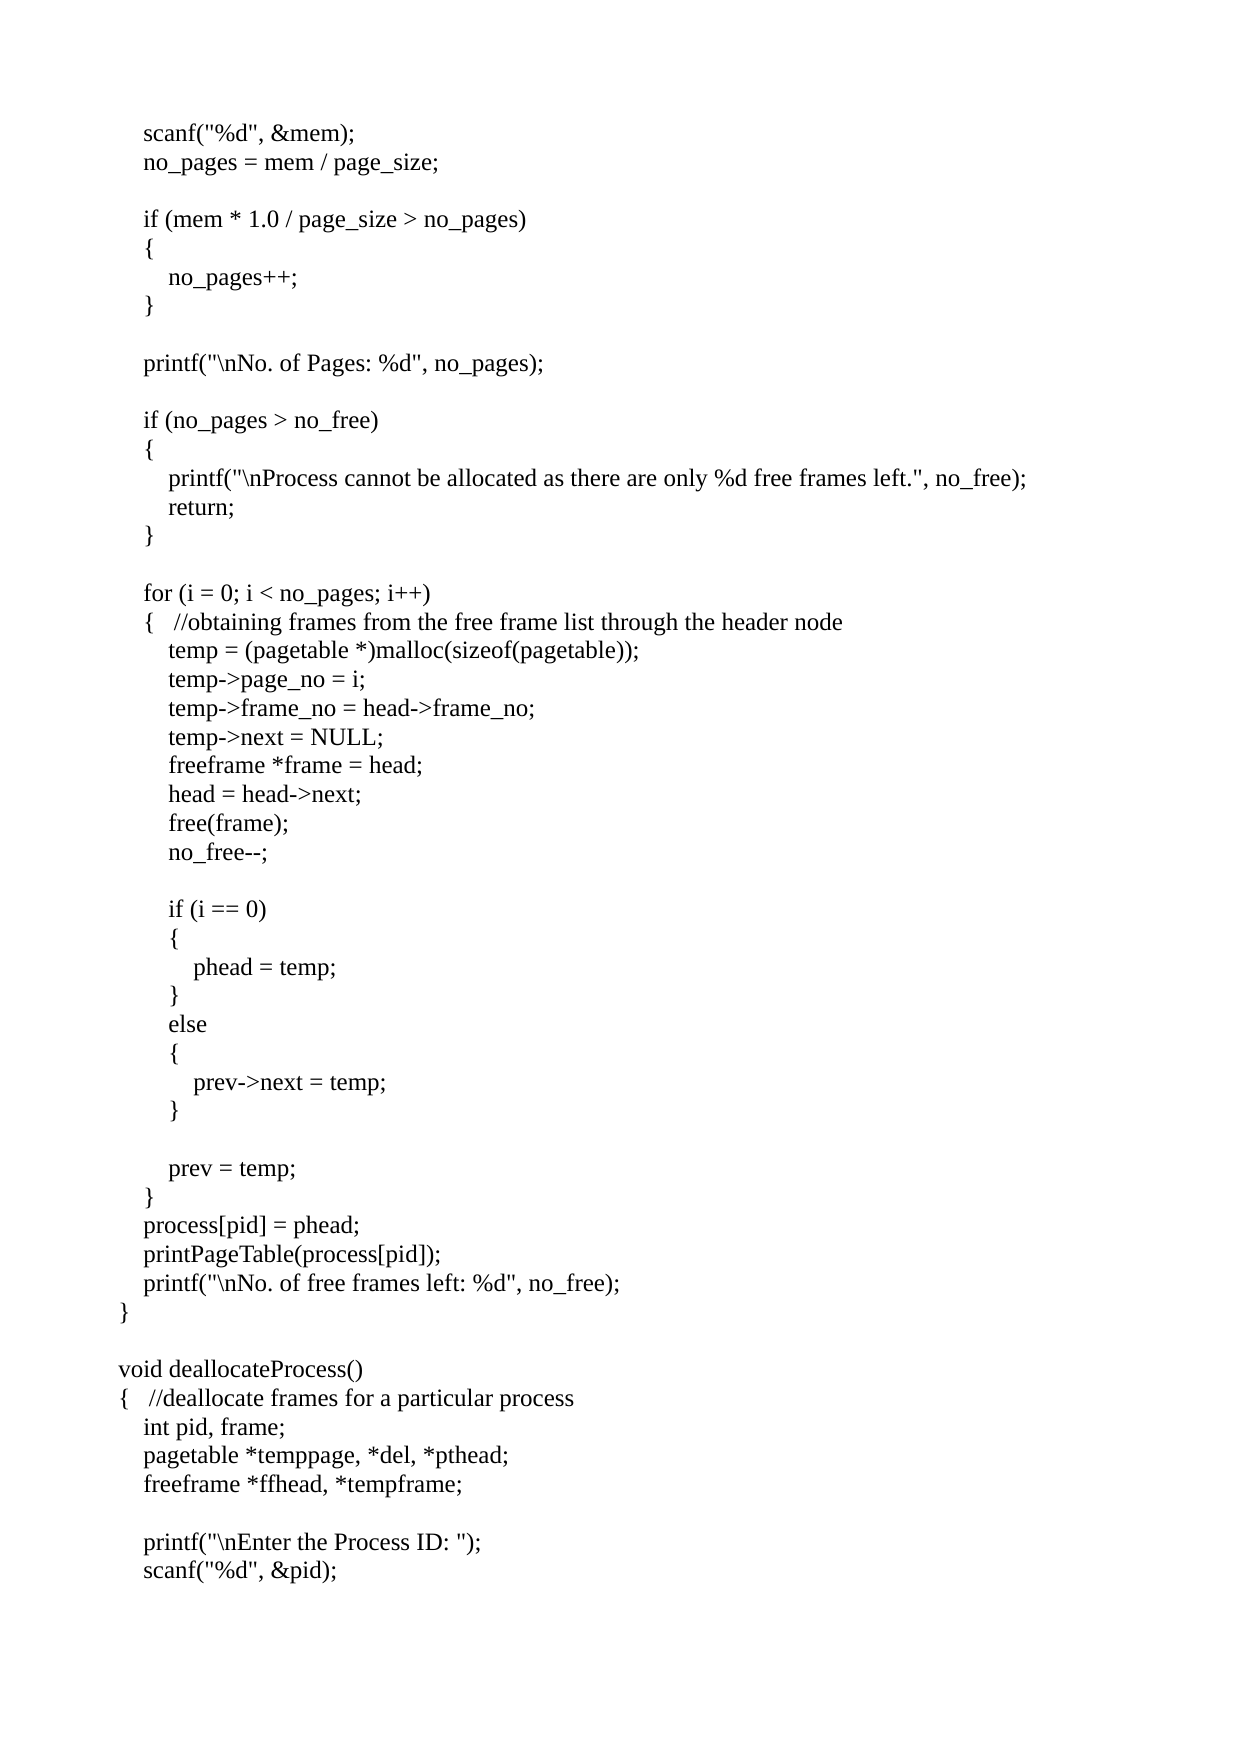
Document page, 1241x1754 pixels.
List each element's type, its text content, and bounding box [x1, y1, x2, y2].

text { [118, 233, 1122, 262]
text } [118, 1182, 1122, 1211]
text else [118, 1009, 1122, 1038]
text } [118, 521, 1122, 549]
text printf("\nEnter the Process ID: "); [118, 1527, 1122, 1556]
text if (no_pages > no_free) [118, 406, 1122, 434]
text printf("\nProcess cannot be allocated as there are only %d free frames left.", no_free); [118, 463, 1122, 492]
text { [118, 923, 1122, 952]
text int pid, frame; [118, 1412, 1122, 1441]
text free(frame); [118, 808, 1122, 837]
text pagetable *temppage, *del, *pthead; [118, 1441, 1122, 1469]
text { //deallocate frames for a particular process [118, 1383, 1122, 1412]
text temp = (pagetable *)malloc(sizeof(pagetable)); [118, 636, 1122, 664]
text { //obtaining frames from the free frame list through the header node [118, 607, 1122, 636]
text no_free--; [118, 837, 1122, 866]
text if (mem * 1.0 / page_size > no_pages) [118, 204, 1122, 233]
text freeframe *ffhead, *tempframe; [118, 1469, 1122, 1498]
text no_pages = mem / page_size; [118, 147, 1122, 176]
text prev->next = temp; [118, 1067, 1122, 1096]
text { [118, 1038, 1122, 1067]
text scanf("%d", &pid); [118, 1556, 1122, 1584]
text printf("\nNo. of free frames left: %d", no_free); [118, 1268, 1122, 1297]
text freeframe *frame = head; [118, 751, 1122, 779]
text } [118, 1297, 1122, 1326]
text temp->frame_no = head->frame_no; [118, 693, 1122, 722]
text } [118, 981, 1122, 1009]
text } [118, 1096, 1122, 1124]
text printPageTable(process[pid]); [118, 1239, 1122, 1268]
text head = head->next; [118, 779, 1122, 808]
text void deallocateProcess() [118, 1354, 1122, 1383]
text no_pages++; [118, 262, 1122, 291]
text prev = temp; [118, 1153, 1122, 1182]
text process[pid] = phead; [118, 1211, 1122, 1239]
text temp->page_no = i; [118, 664, 1122, 693]
text phead = temp; [118, 952, 1122, 981]
text scanf("%d", &mem); [118, 118, 1122, 147]
text for (i = 0; i < no_pages; i++) [118, 578, 1122, 607]
text } [118, 291, 1122, 319]
text { [118, 434, 1122, 463]
text if (i == 0) [118, 894, 1122, 923]
text temp->next = NULL; [118, 722, 1122, 751]
text printf("\nNo. of Pages: %d", no_pages); [118, 348, 1122, 377]
text return; [118, 492, 1122, 521]
